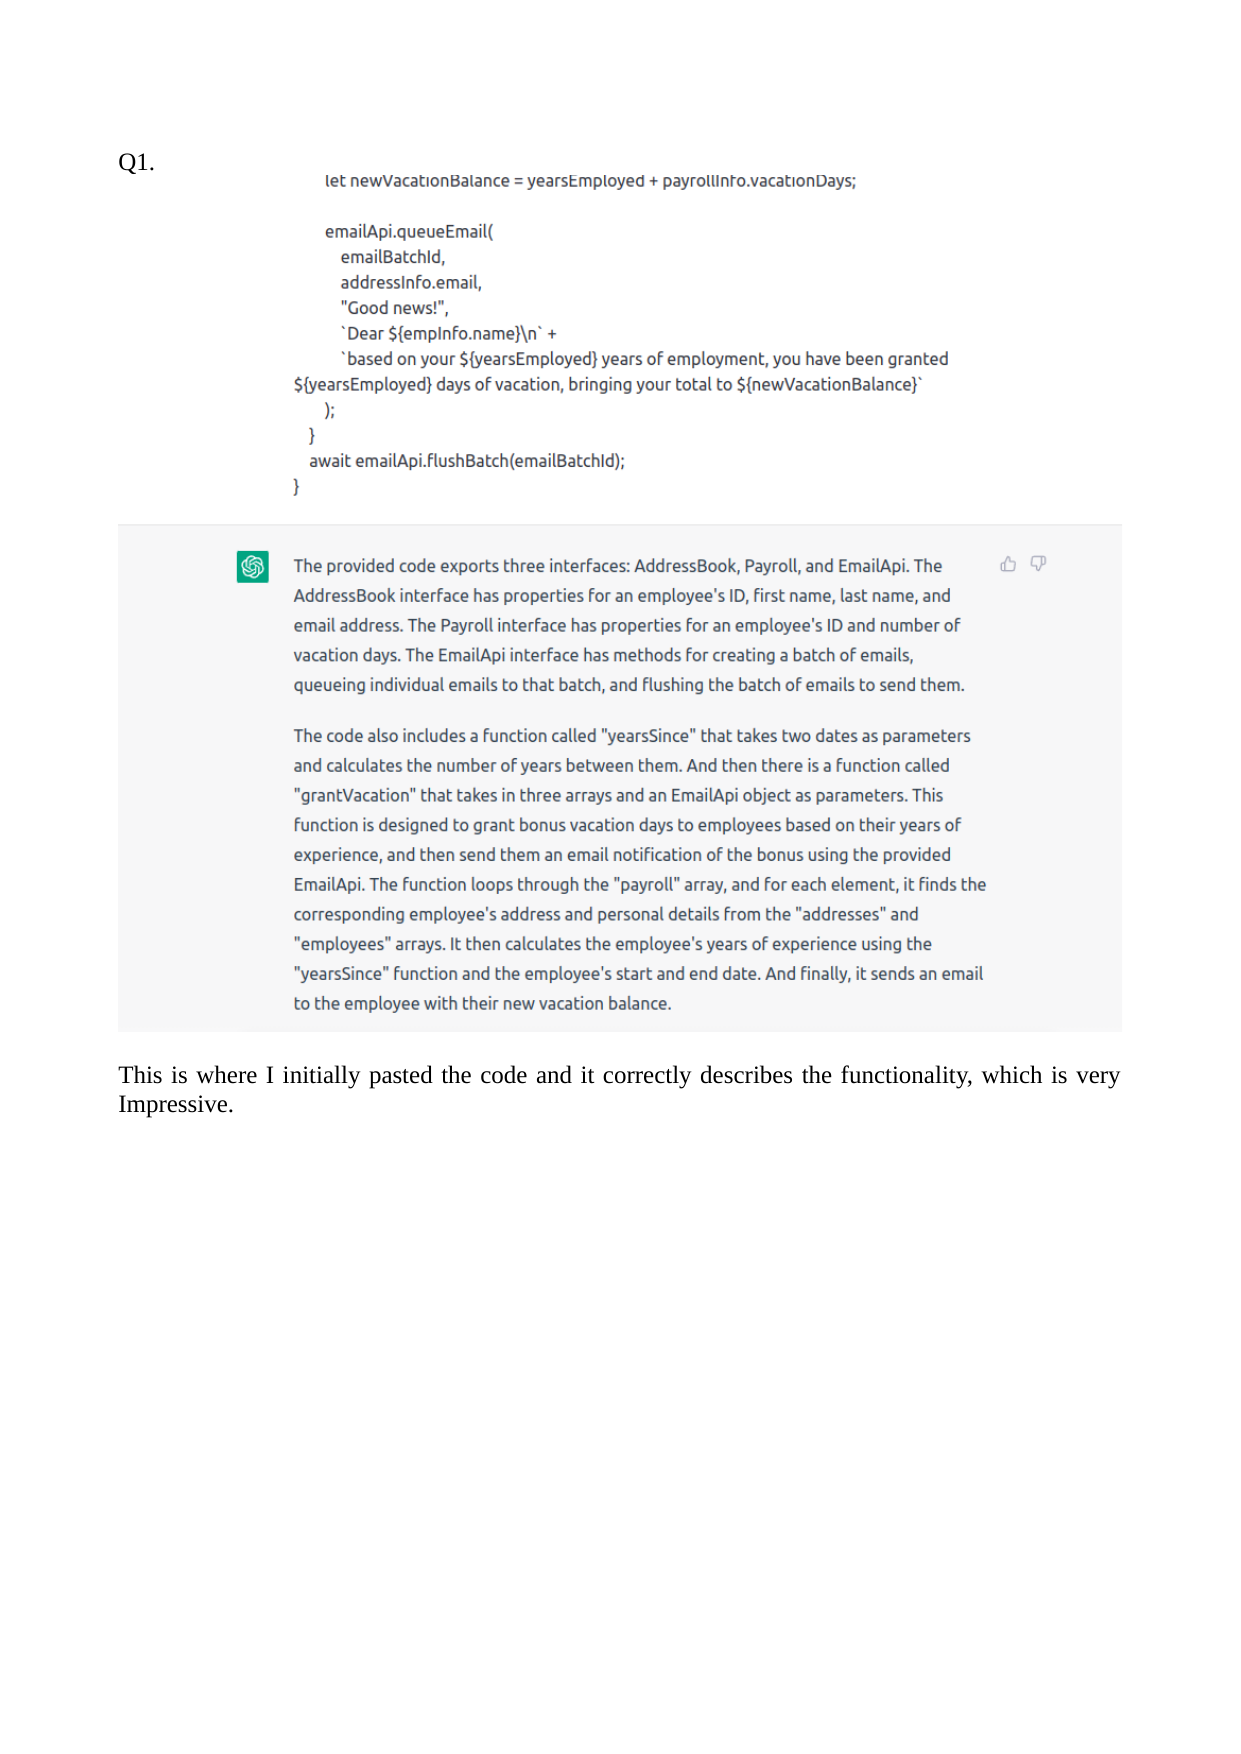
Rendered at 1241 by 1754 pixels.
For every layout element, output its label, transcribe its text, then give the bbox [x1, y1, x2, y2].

text Q1. [118, 147, 1122, 175]
picture [118, 175, 1123, 1032]
text This is where I initially pasted the code and it correctly describes the functionality, which is very Impressive. [118, 1060, 1122, 1117]
